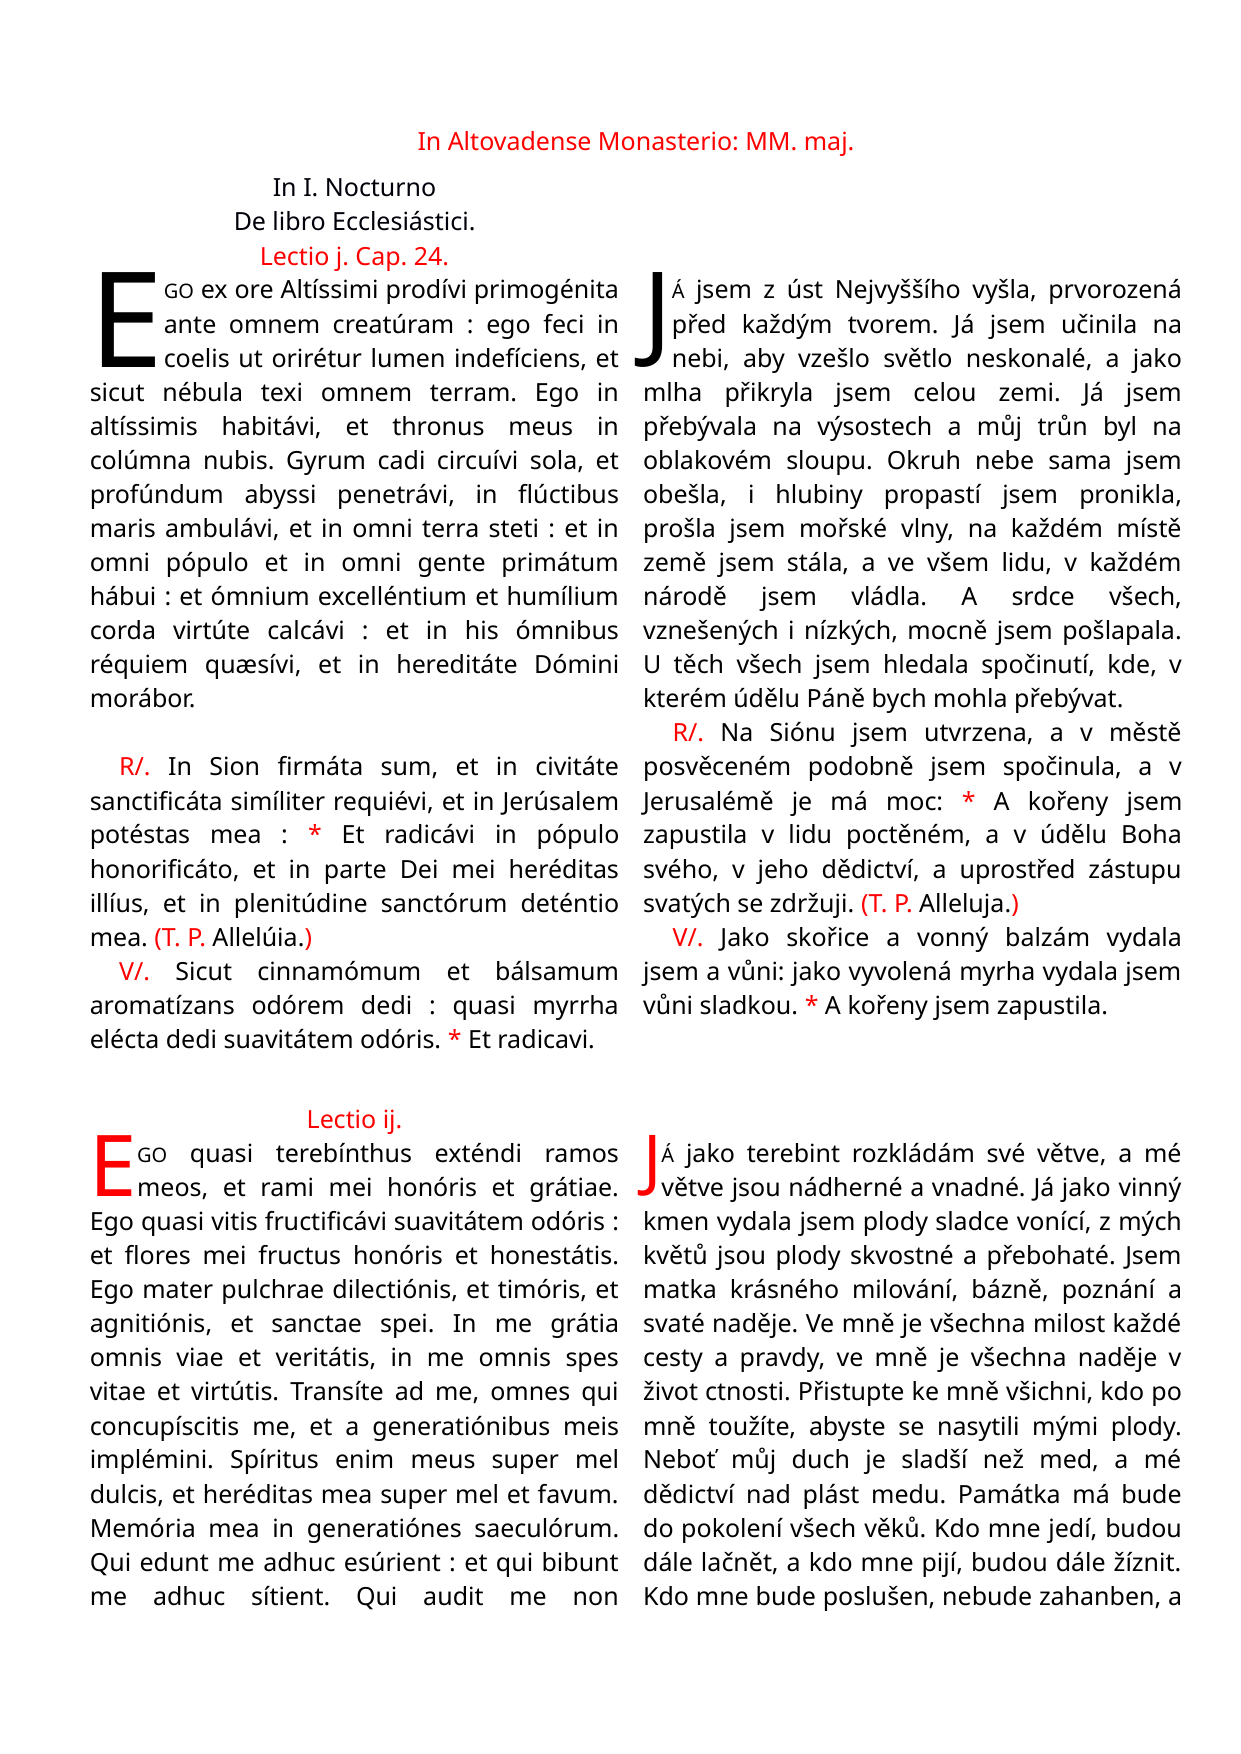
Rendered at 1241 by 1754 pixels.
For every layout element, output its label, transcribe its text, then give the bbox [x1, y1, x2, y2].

table_cell Já jsem z úst Nejvyššího vyšla, prvorozená před každým tvorem. Já jsem učinila na nebi, aby vzešlo světlo neskonalé, a jako mlha přikryla jsem celou zemi. Já jsem přebývala na výsostech a můj trůn byl na oblakovém sloupu. Okruh nebe sama jsem obešla, i hlubiny propastí jsem pronikla, prošla jsem mořské vlny, na každém místě země jsem stála, a ve všem lidu, v každém národě jsem vládla. A srdce všech, vznešených i nízkých, mocně jsem pošlapala. U těch všech jsem hledala spočinutí, kde, v kterém údělu Páně bych mohla přebývat. R/. Na Siónu jsem utvrzena, a v městě posvěceném podobně jsem spočinula, a v Jerusalémě je má moc: * A kořeny jsem zapustila v lidu poctěném, a v údělu Boha svého, v jeho dědictví, a uprostřed zástupu svatých se zdržuji. (T. P. Alleluja.) V/. Jako skořice a vonný balzám vydala jsem a vůni: jako vyvolená myrha vydala jsem vůni sladkou. * A kořeny jsem zapustila. [631, 164, 1194, 1096]
table_cell Lectio ij. Ego quasi terebínthus exténdi ramos meos, et rami mei honóris et grátiae. Ego quasi vitis fructificávi suavitátem odóris : et flores mei fructus honóris et honestátis. Ego mater pulchrae dilectiónis, et timóris, et agnitiónis, et sanctae spei. In me grátia omnis viae et veritátis, in me omnis spes vitae et virtútis. Transíte ad me, omnes qui concupíscitis me, et a generatiónibus meis implémini. Spíritus enim meus super mel dulcis, et heréditas mea super mel et favum. Memória mea in generatiónes saeculórum. Qui edunt me adhuc esúrient : et qui bibunt me adhuc sítient. Qui audit me non [78, 1096, 631, 1618]
table_cell Já jako terebint rozkládám své větve, a mé větve jsou nádherné a vnadné. Já jako vinný kmen vydala jsem plody sladce vonící, z mých květů jsou plody skvostné a přebohaté. Jsem matka krásného milování, bázně, poznání a svaté naděje. Ve mně je všechna milost každé cesty a pravdy, ve mně je všechna naděje v život ctnosti. Přistupte ke mně všichni, kdo po mně toužíte, abyste se nasytili mými plody. Neboť můj duch je sladší než med, a mé dědictví nad plást medu. Památka má bude do pokolení všech věků. Kdo mne jedí, budou dále lačnět, a kdo mne pijí, budou dále žíznit. Kdo mne bude poslušen, nebude zahanben, a [631, 1096, 1194, 1618]
table_cell In Altovadense Monasterio: MM. maj. [78, 118, 1194, 164]
table_cell In I. Nocturno De libro Ecclesiástici. Lectio j. Cap. 24. Ego ex ore Altíssimi prodívi primogénita ante omnem creatúram : ego feci in coelis ut orirétur lumen indefíciens, et sicut nébula texi omnem terram. Ego in altíssimis habitávi, et thronus meus in colúmna nubis. Gyrum cadi circuívi sola, et profúndum abyssi penetrávi, in flúctibus maris ambulávi, et in omni terra steti : et in omni pópulo et in omni gente primátum hábui : et ómnium excelléntium et humílium corda virtúte calcávi : et in his ómnibus réquiem quæsívi, et in hereditáte Dómini morábor. R/. In Sion firmáta sum, et in civitáte sanctificáta simíliter requiévi, et in Jerúsalem potéstas mea : * Et radicávi in pópulo honorificáto, et in parte Dei mei heréditas illíus, et in plenitúdine sanctórum deténtio mea. (T. P. Allelúia.) V/. Sicut cinnamómum et bálsamum aromatízans odórem dedi : quasi myrrha elécta dedi suavitátem odóris. * Et radicavi. [78, 164, 631, 1096]
